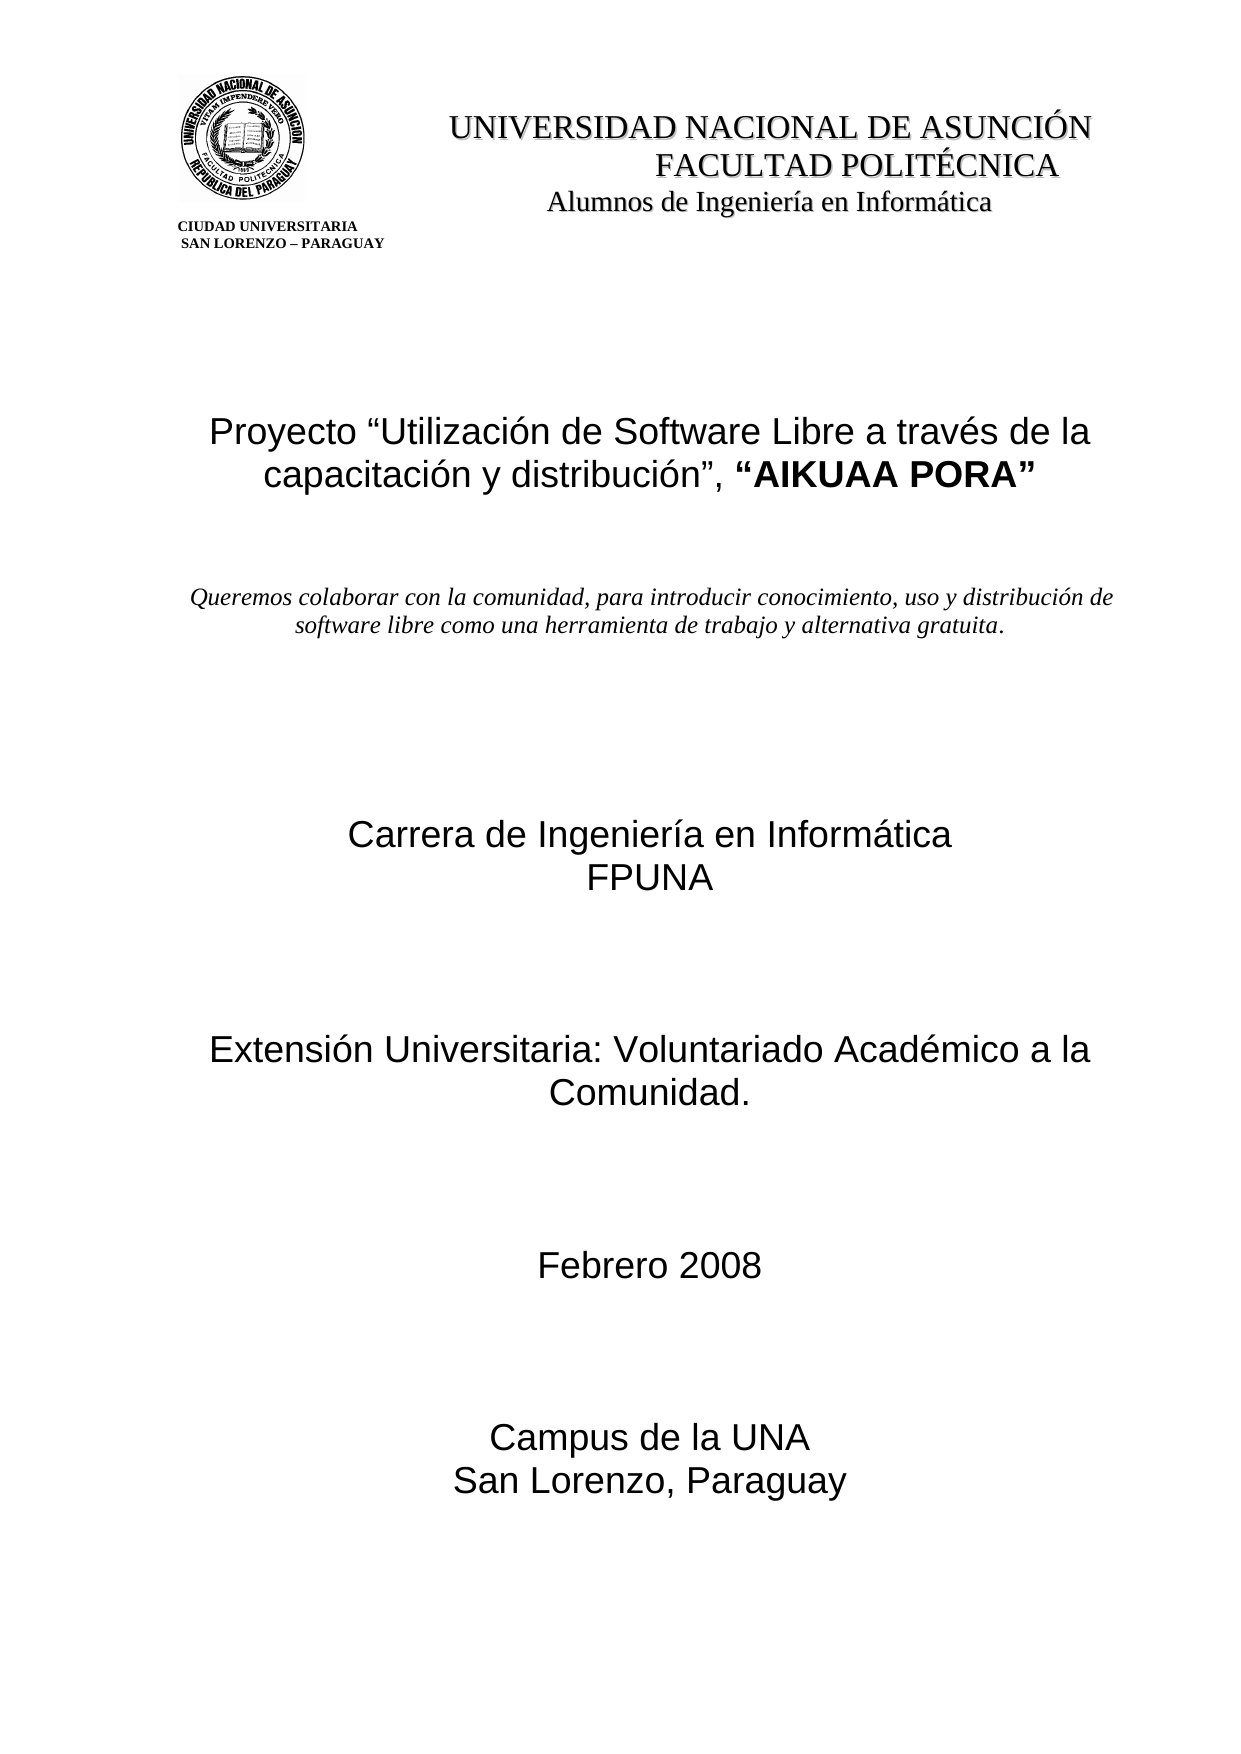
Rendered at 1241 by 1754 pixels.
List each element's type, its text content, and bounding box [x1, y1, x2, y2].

text San Lorenzo, Paraguay [177, 1459, 1122, 1502]
text FPUNA [177, 855, 1122, 898]
text Carrera de Ingeniería en Informática [177, 812, 1122, 855]
text Campus de la UNA [177, 1416, 1122, 1459]
text Febrero 2008 [177, 1243, 1122, 1286]
text Proyecto “Utilización de Software Libre a través de la capacitación y distribución”, “AIKUAA PORA” [177, 409, 1122, 496]
text Queremos colaborar con la comunidad, para introducir conocimiento, uso y distribución de software libre como una herramienta de trabajo y alternativa gratuita. [177, 582, 1122, 639]
text Extensión Universitaria: Voluntariado Académico a la Comunidad. [177, 1027, 1122, 1114]
